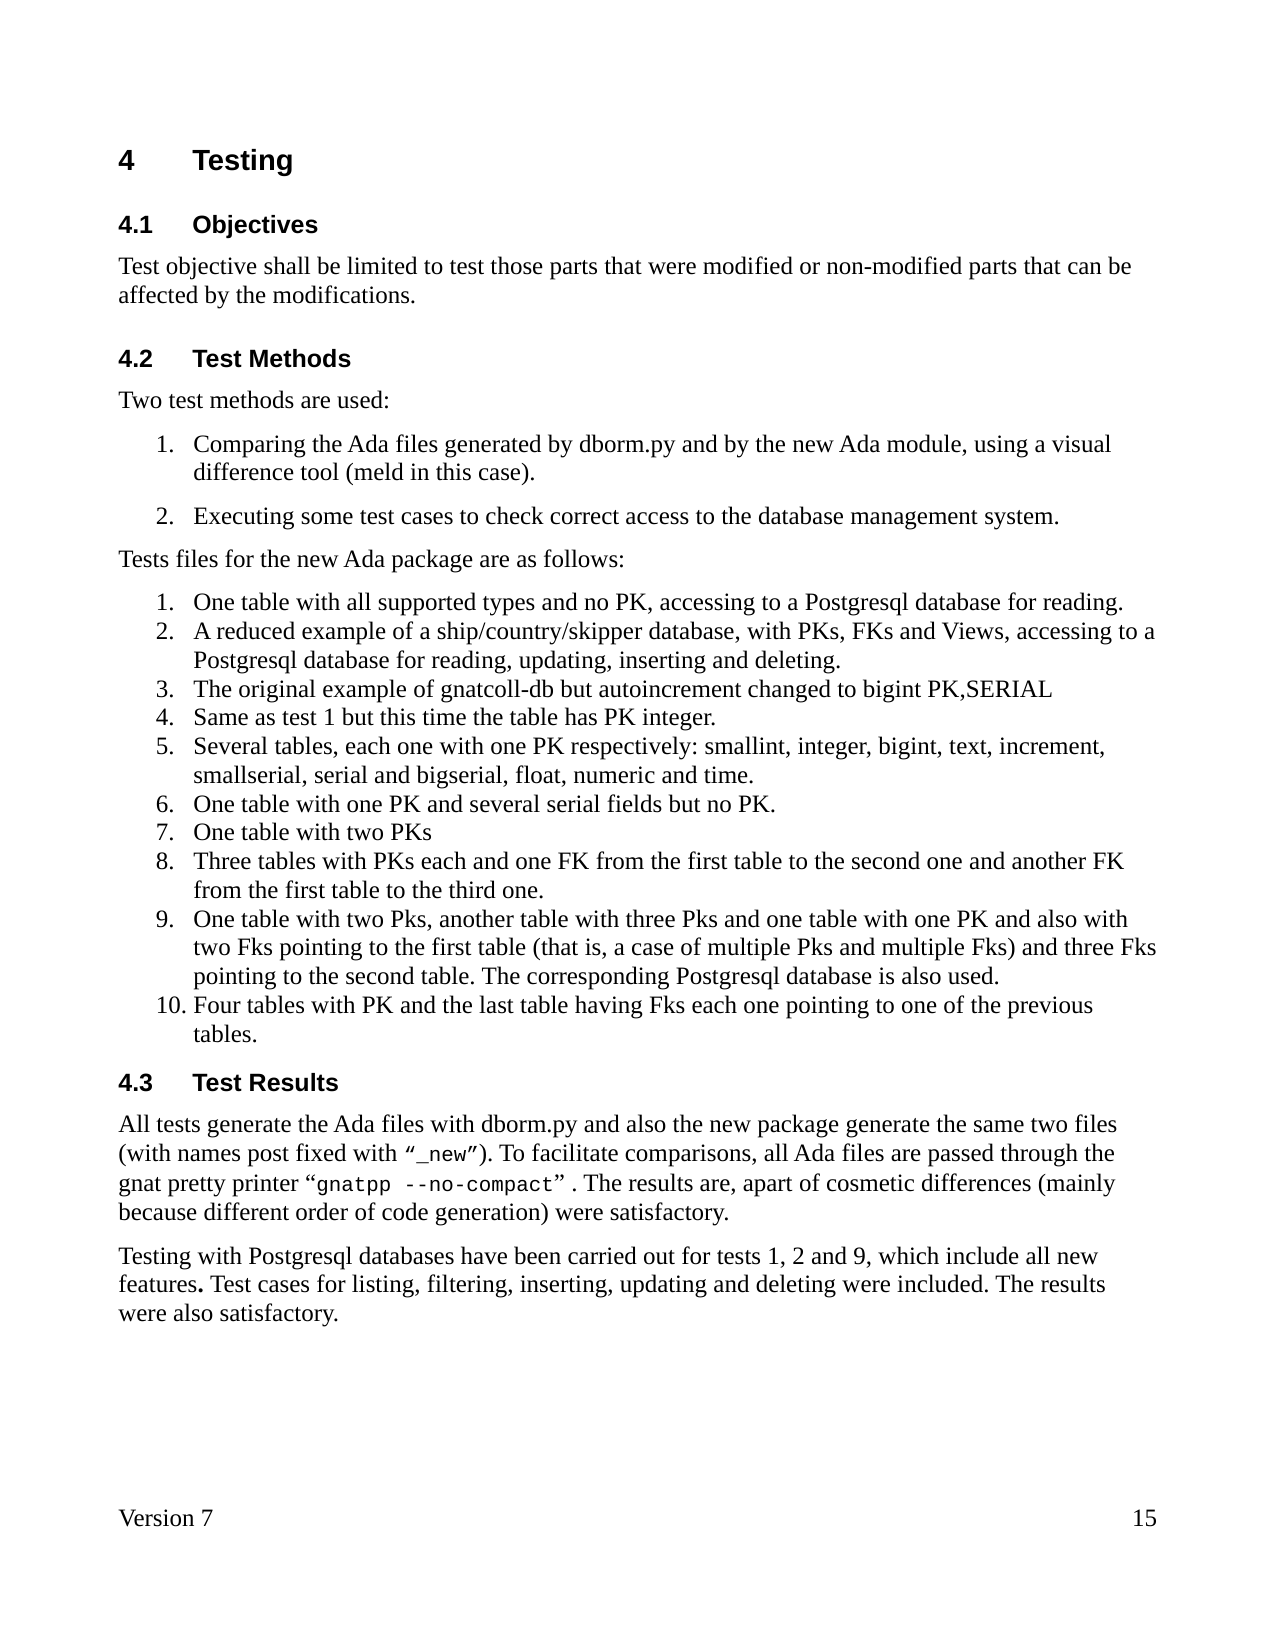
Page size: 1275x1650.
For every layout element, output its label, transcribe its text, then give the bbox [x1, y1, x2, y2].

text All tests generate the Ada files with dborm.py and also the new package generate the same two files (with names post fixed with “_new”). To facilitate comparisons, all Ada files are passed through the gnat pretty printer “gnatpp --no-compact” . The results are, apart of cosmetic differences (mainly because different order of code generation) were satisfactory. [118, 1109, 1157, 1226]
list One table with two Pks, another table with three Pks and one table with one PK and also with two Fks pointing to the first table (that is, a case of multiple Pks and multiple Fks) and three Fks pointing to the second table. The corresponding Postgresql database is also used. [156, 904, 1157, 990]
subtitle Objectives [118, 210, 1157, 239]
subtitle Test Methods [118, 344, 1157, 373]
text Two test methods are used: [118, 385, 1157, 414]
list Executing some test cases to check correct access to the database management system. [156, 501, 1157, 529]
text Testing with Postgresql databases have been carried out for tests 1, 2 and 9, which include all new features. Test cases for listing, filtering, inserting, updating and deleting were included. The results were also satisfactory. [118, 1241, 1157, 1327]
subtitle Test Results [118, 1068, 1157, 1097]
list Comparing the Ada files generated by dborm.py and by the new Ada module, using a visual difference tool (meld in this case). [156, 429, 1157, 486]
list One table with all supported types and no PK, accessing to a Postgresql database for reading. [156, 587, 1157, 616]
list One table with two PKs [156, 817, 1157, 846]
list Several tables, each one with one PK respectively: smallint, integer, bigint, text, increment, smallserial, serial and bigserial, float, numeric and time. [156, 731, 1157, 789]
list Same as test 1 but this time the table has PK integer. [156, 702, 1157, 731]
text Test objective shall be limited to test those parts that were modified or non-modified parts that can be affected by the modifications. [118, 251, 1157, 309]
list Four tables with PK and the last table having Fks each one pointing to one of the previous tables. [156, 990, 1157, 1047]
list A reduced example of a ship/country/skipper database, with PKs, FKs and Views, accessing to a Postgresql database for reading, updating, inserting and deleting. [156, 616, 1157, 674]
list One table with one PK and several serial fields but no PK. [156, 789, 1157, 817]
list Three tables with PKs each and one FK from the first table to the second one and another FK from the first table to the third one. [156, 846, 1157, 904]
subtitle Testing [118, 143, 1157, 177]
list The original example of gnatcoll-db but autoincrement changed to bigint PK,SERIAL [156, 674, 1157, 702]
text Tests files for the new Ada package are as follows: [118, 544, 1157, 573]
